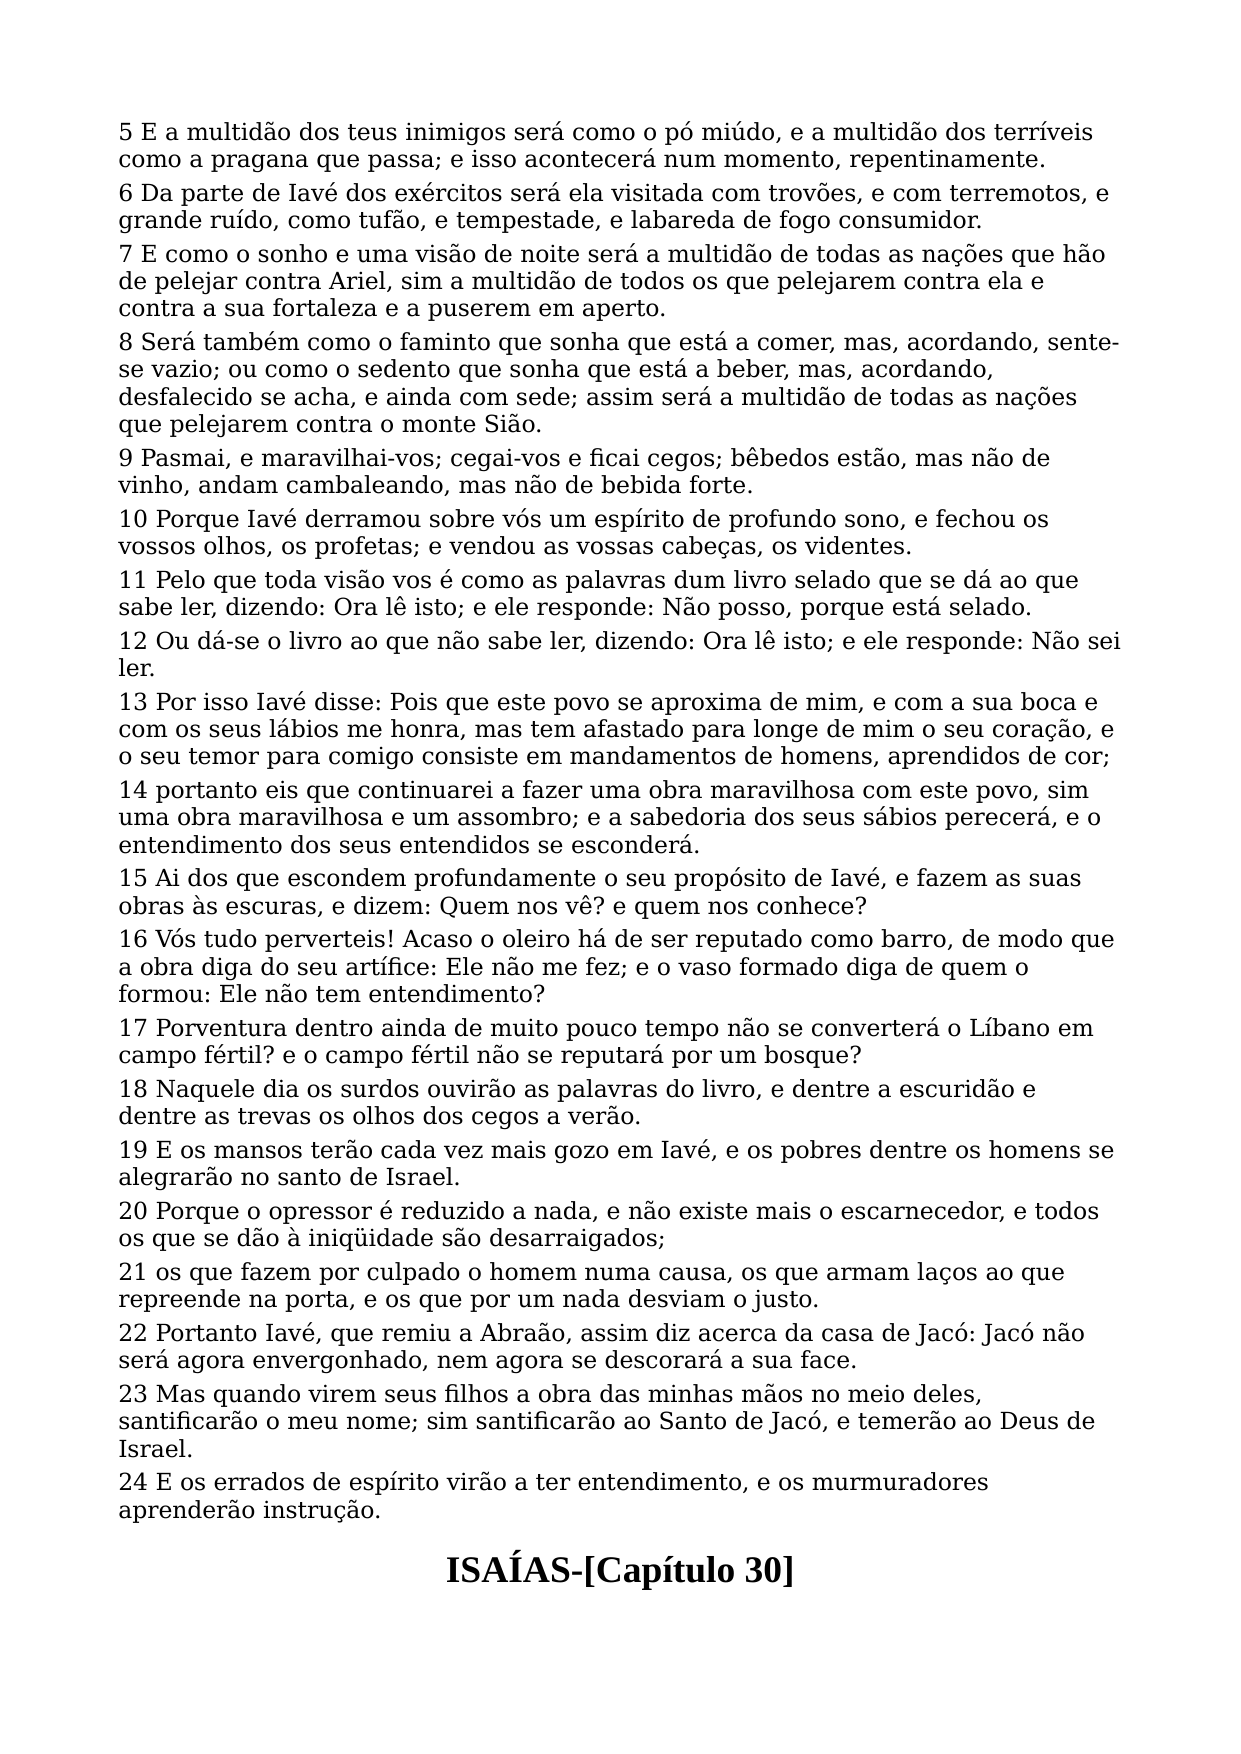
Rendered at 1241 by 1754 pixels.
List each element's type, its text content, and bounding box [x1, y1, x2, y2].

text 15 Ai dos que escondem profundamente o seu propósito de Iavé, e fazem as suas obras às escuras, e dizem: Quem nos vê? e quem nos conhece? [118, 865, 1122, 919]
text 13 Por isso Iavé disse: Pois que este povo se aproxima de mim, e com a sua boca e com os seus lábios me honra, mas tem afastado para longe de mim o seu coração, e o seu temor para comigo consiste em mandamentos de homens, aprendidos de cor; [118, 688, 1122, 770]
text 24 E os errados de espírito virão a ter entendimento, e os murmuradores aprenderão instrução. [118, 1469, 1122, 1523]
text 11 Pelo que toda visão vos é como as palavras dum livro selado que se dá ao que sabe ler, dizendo: Ora lê isto; e ele responde: Não posso, porque está selado. [118, 566, 1122, 621]
text 7 E como o sonho e uma visão de noite será a multidão de todas as nações que hão de pelejar contra Ariel, sim a multidão de todos os que pelejarem contra ela e contra a sua fortaleza e a puserem em aperto. [118, 240, 1122, 322]
text 9 Pasmai, e maravilhai-vos; cegai-vos e ficai cegos; bêbedos estão, mas não de vinho, andam cambaleando, mas não de bebida forte. [118, 444, 1122, 499]
text 12 Ou dá-se o livro ao que não sabe ler, dizendo: Ora lê isto; e ele responde: Não sei ler. [118, 627, 1122, 682]
text 8 Será também como o faminto que sonha que está a comer, mas, acordando, sente-se vazio; ou como o sedento que sonha que está a beber, mas, acordando, desfalecido se acha, e ainda com sede; assim será a multidão de todas as nações que pelejarem contra o monte Sião. [118, 328, 1122, 438]
text 22 Portanto Iavé, que remiu a Abraão, assim diz acerca da casa de Jacó: Jacó não será agora envergonhado, nem agora se descorará a sua face. [118, 1319, 1122, 1374]
text 17 Porventura dentro ainda de muito pouco tempo não se converterá o Líbano em campo fértil? e o campo fértil não se reputará por um bosque? [118, 1014, 1122, 1069]
text 19 E os mansos terão cada vez mais gozo em Iavé, e os pobres dentre os homens se alegrarão no santo de Israel. [118, 1136, 1122, 1191]
text 23 Mas quando virem seus filhos a obra das minhas mãos no meio deles, santificarão o meu nome; sim santificarão ao Santo de Jacó, e temerão ao Deus de Israel. [118, 1381, 1122, 1462]
text 21 os que fazem por culpado o homem numa causa, os que armam laços ao que repreende na porta, e os que por um nada desviam o justo. [118, 1258, 1122, 1313]
text 10 Porque Iavé derramou sobre vós um espírito de profundo sono, e fechou os vossos olhos, os profetas; e vendou as vossas cabeças, os videntes. [118, 505, 1122, 560]
text 16 Vós tudo perverteis! Acaso o oleiro há de ser reputado como barro, de modo que a obra diga do seu artífice: Ele não me fez; e o vaso formado diga de quem o formou: Ele não tem entendimento? [118, 926, 1122, 1008]
text 20 Porque o opressor é reduzido a nada, e não existe mais o escarnecedor, e todos os que se dão à iniqüidade são desarraigados; [118, 1197, 1122, 1252]
text 18 Naquele dia os surdos ouvirão as palavras do livro, e dentre a escuridão e dentre as trevas os olhos dos cegos a verão. [118, 1075, 1122, 1130]
text 14 portanto eis que continuarei a fazer uma obra maravilhosa com este povo, sim uma obra maravilhosa e um assombro; e a sabedoria dos seus sábios perecerá, e o entendimento dos seus entendidos se esconderá. [118, 777, 1122, 858]
text 5 E a multidão dos teus inimigos será como o pó miúdo, e a multidão dos terríveis como a pragana que passa; e isso acontecerá num momento, repentinamente. [118, 118, 1122, 173]
text 6 Da parte de Iavé dos exércitos será ela visitada com trovões, e com terremotos, e grande ruído, como tufão, e tempestade, e labareda de fogo consumidor. [118, 179, 1122, 234]
subtitle ISAÍAS-[Capítulo 30] [118, 1548, 1122, 1591]
